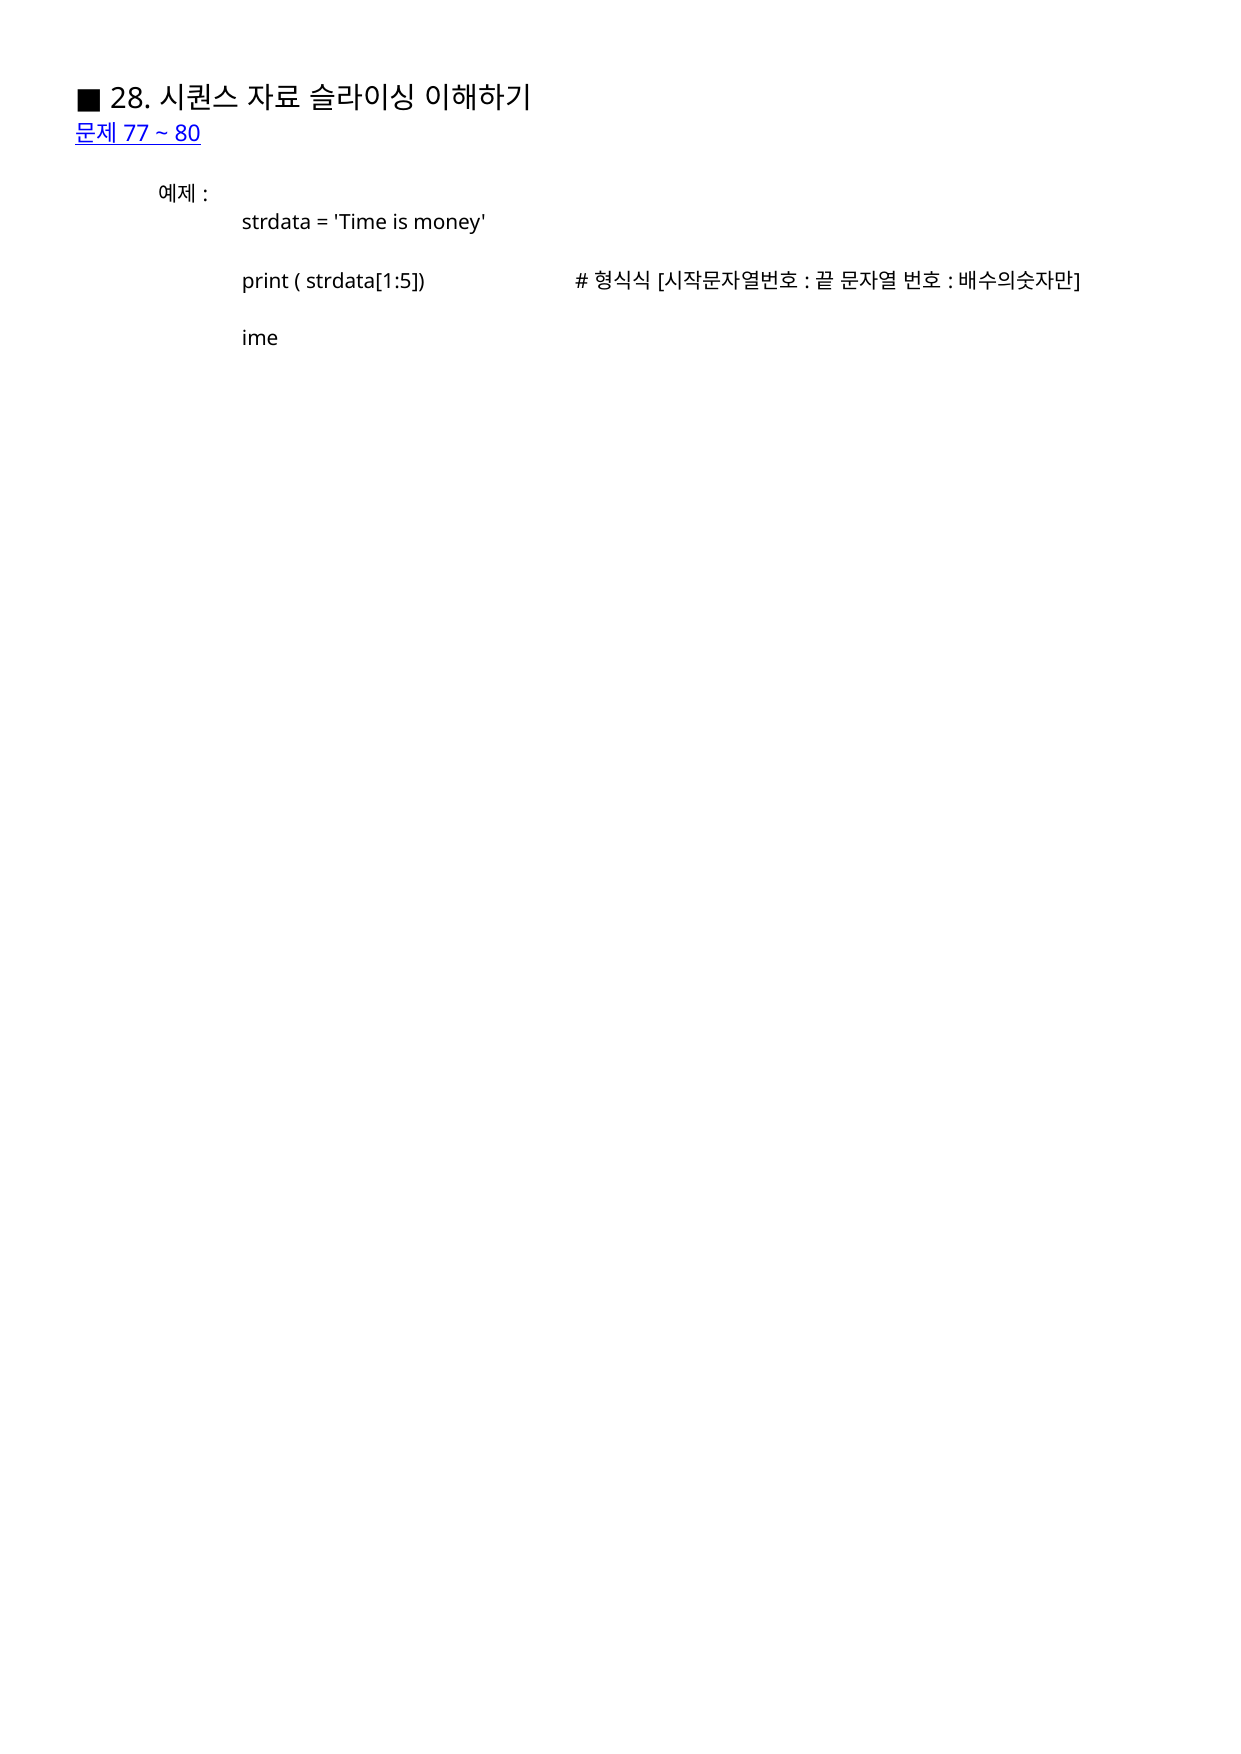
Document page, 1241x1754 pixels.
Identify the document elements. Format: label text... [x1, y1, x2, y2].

subtitle ■ 28. 시퀀스 자료 슬라이싱 이해하기 [75, 75, 1165, 117]
text print ( strdata[1:5]) # 형식식 [시작문자열번호 : 끝 문자열 번호 : 배수의숫자만] [75, 264, 1165, 294]
text ime [75, 323, 1165, 351]
text strdata = 'Time is money' [75, 207, 1165, 236]
text 문제 77 ~ 80 [75, 117, 1165, 149]
text 예제 : [75, 177, 1165, 207]
